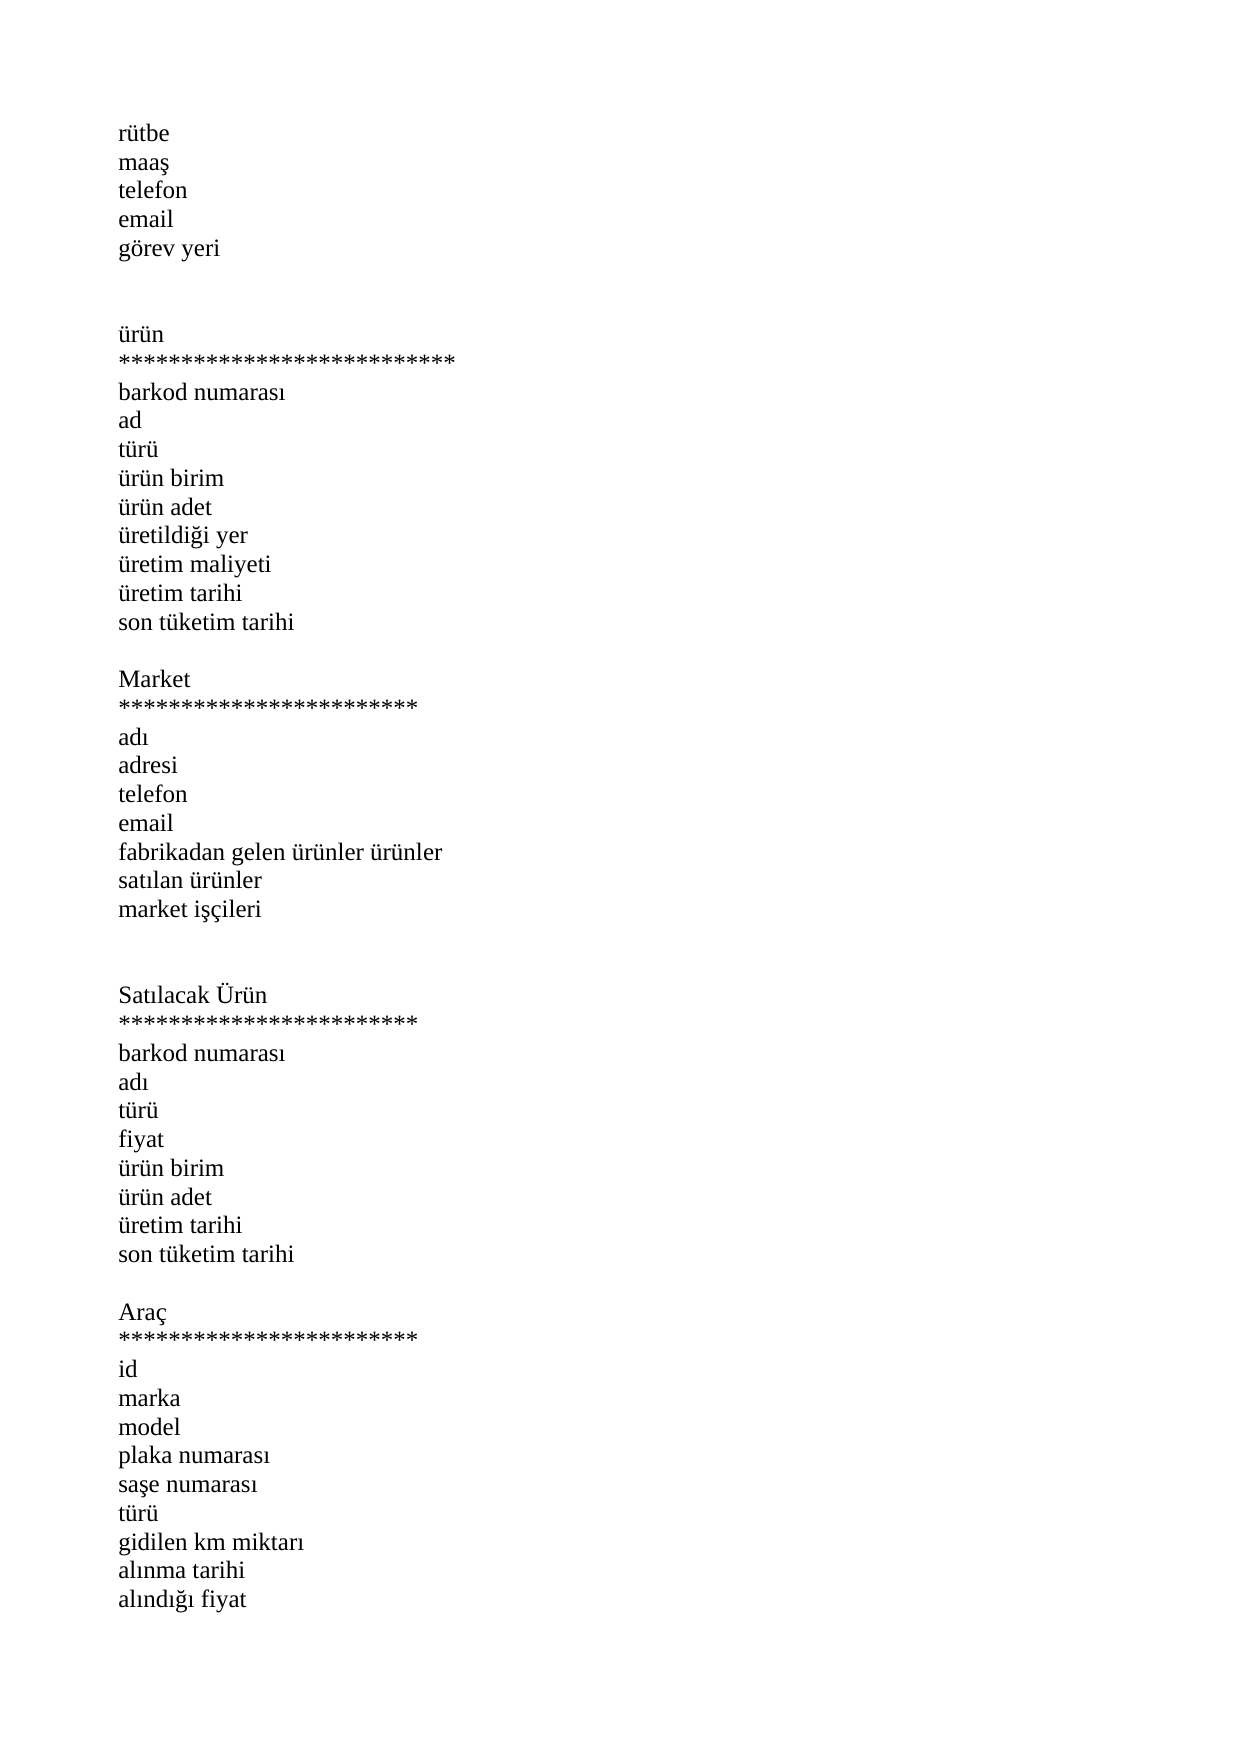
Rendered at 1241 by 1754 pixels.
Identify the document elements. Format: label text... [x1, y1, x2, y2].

text gidilen km miktarı [118, 1527, 1122, 1556]
text ************************ [118, 1009, 1122, 1038]
text türü [118, 434, 1122, 463]
text ************************ [118, 1326, 1122, 1354]
text rütbe [118, 118, 1122, 147]
text ürün birim [118, 1153, 1122, 1182]
text türü [118, 1498, 1122, 1527]
text telefon [118, 779, 1122, 808]
text fabrikadan gelen ürünler ürünler [118, 837, 1122, 866]
text maaş [118, 147, 1122, 176]
text alındığı fiyat [118, 1584, 1122, 1613]
text barkod numarası [118, 1038, 1122, 1067]
text adresi [118, 751, 1122, 779]
text üretildiği yer [118, 521, 1122, 549]
text üretim maliyeti [118, 549, 1122, 578]
text ************************ [118, 693, 1122, 722]
text ürün birim [118, 463, 1122, 492]
text barkod numarası [118, 377, 1122, 406]
text email [118, 204, 1122, 233]
text üretim tarihi [118, 578, 1122, 607]
text Araç [118, 1297, 1122, 1326]
text adı [118, 722, 1122, 751]
text satılan ürünler [118, 866, 1122, 894]
text görev yeri [118, 233, 1122, 262]
text adı [118, 1067, 1122, 1096]
text son tüketim tarihi [118, 607, 1122, 636]
text marka [118, 1383, 1122, 1412]
text alınma tarihi [118, 1556, 1122, 1584]
text Market [118, 664, 1122, 693]
text ürün adet [118, 1182, 1122, 1211]
text email [118, 808, 1122, 837]
text son tüketim tarihi [118, 1239, 1122, 1268]
text id [118, 1354, 1122, 1383]
text model [118, 1412, 1122, 1441]
text üretim tarihi [118, 1211, 1122, 1239]
text *************************** [118, 348, 1122, 377]
text market işçileri [118, 894, 1122, 923]
text fiyat [118, 1124, 1122, 1153]
text türü [118, 1096, 1122, 1124]
text Satılacak Ürün [118, 981, 1122, 1009]
text ürün [118, 319, 1122, 348]
text telefon [118, 176, 1122, 204]
text ad [118, 406, 1122, 434]
text ürün adet [118, 492, 1122, 521]
text saşe numarası [118, 1469, 1122, 1498]
text plaka numarası [118, 1441, 1122, 1469]
